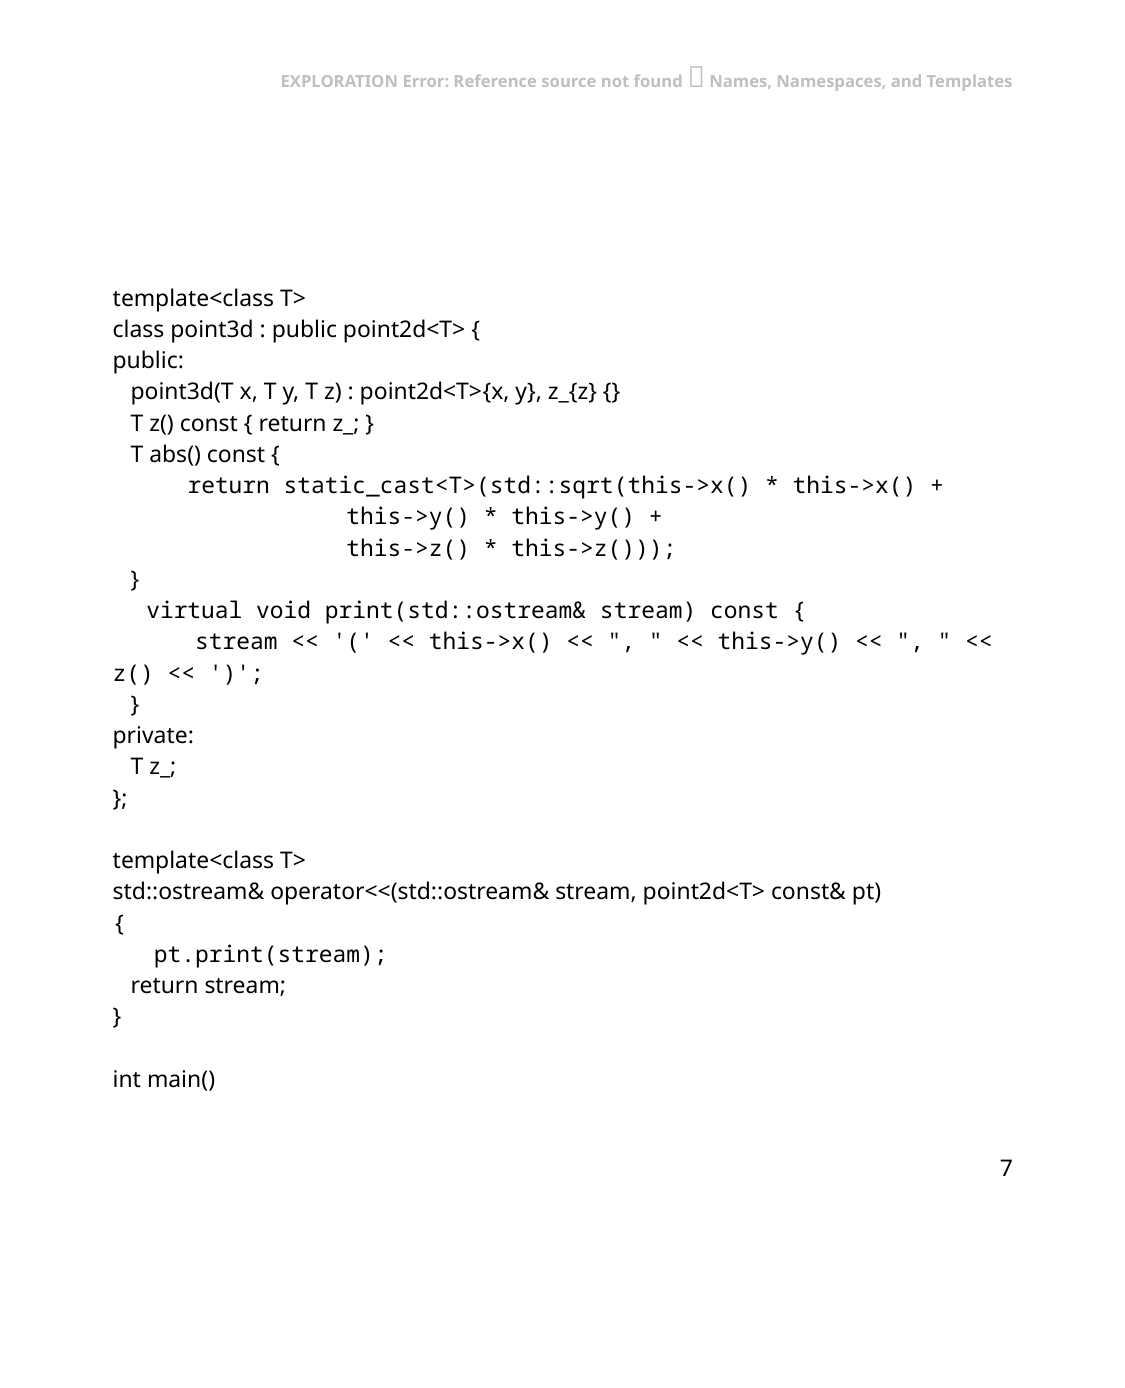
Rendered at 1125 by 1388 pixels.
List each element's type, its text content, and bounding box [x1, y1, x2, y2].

text this->z() * this->z())); [112, 532, 1012, 563]
text T z() const { return z_; } [112, 407, 1012, 438]
text T abs() const { [112, 438, 1012, 469]
text }; [112, 782, 1012, 813]
text this->y() * this->y() + [112, 500, 1012, 532]
text } [112, 1000, 1012, 1032]
text point3d(T x, T y, T z) : point2d<T>{x, y}, z_{z} {} [112, 375, 1012, 407]
text pt.print(stream); [112, 938, 1012, 969]
text return static_cast<T>(std::sqrt(this->x() * this->x() + [112, 469, 1012, 500]
text virtual void print(std::ostream& stream) const { [112, 594, 1012, 625]
text { [112, 907, 1012, 938]
text template<class T> [112, 844, 1012, 875]
text return stream; [112, 969, 1012, 1000]
text public: [112, 344, 1012, 375]
text template<class T> [112, 282, 1012, 313]
text class point3d : public point2d<T> { [112, 313, 1012, 344]
text int main() [112, 1063, 1012, 1094]
text std::ostream& operator<<(std::ostream& stream, point2d<T> const& pt) [112, 875, 1012, 907]
text } [112, 688, 1012, 719]
text private: [112, 719, 1012, 750]
text T z_; [112, 750, 1012, 782]
text stream << '(' << this->x() << ", " << this->y() << ", " << z() << ')'; [112, 625, 1012, 688]
text } [112, 563, 1012, 594]
